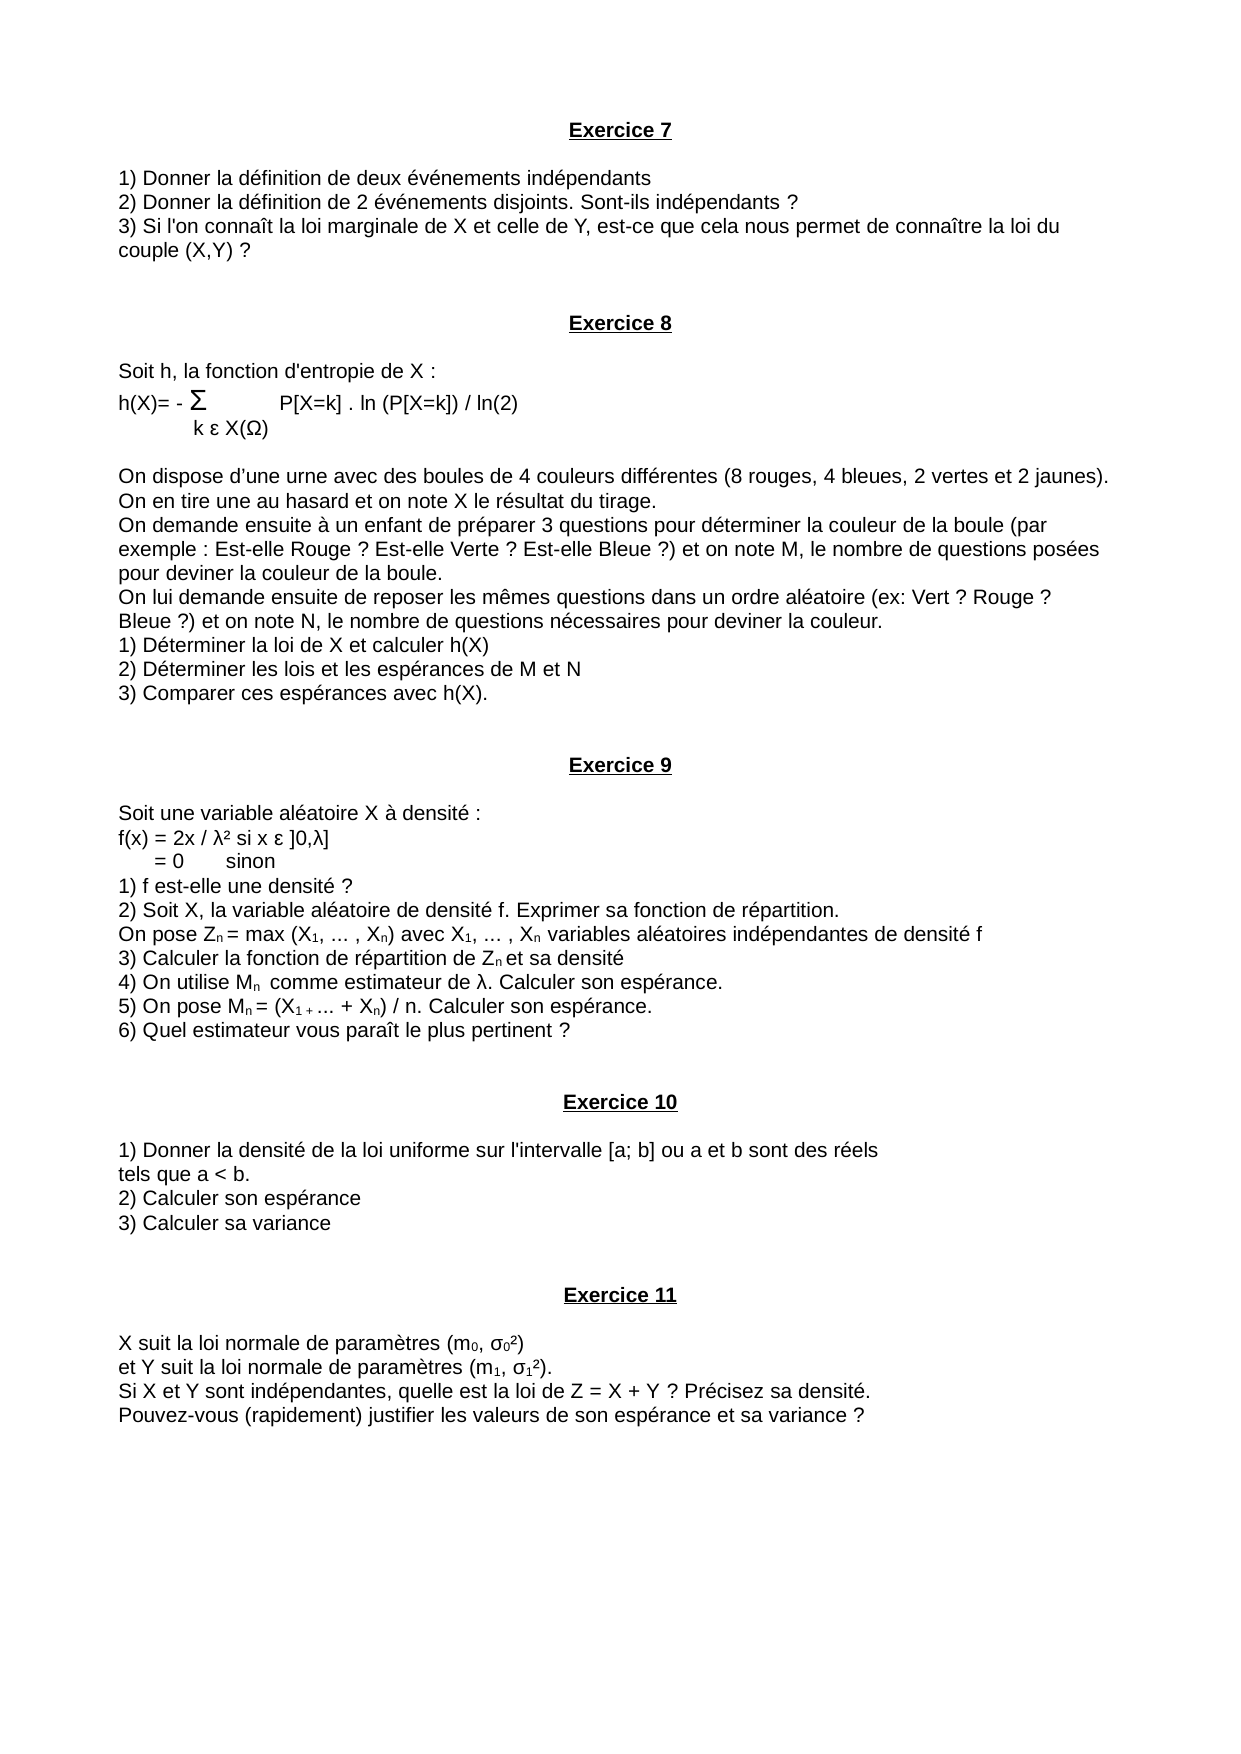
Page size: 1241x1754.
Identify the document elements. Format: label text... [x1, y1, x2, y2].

text 1) f est-elle une densité ? [118, 873, 1122, 898]
text On en tire une au hasard et on note X le résultat du tirage. [118, 488, 1122, 513]
text 3) Calculer la fonction de répartition de Zn et sa densité [118, 946, 1122, 970]
text 1) Déterminer la loi de X et calculer h(X) [118, 633, 1122, 657]
text Exercice 10 [118, 1090, 1122, 1114]
text k ԑ X(Ω) [118, 416, 1122, 440]
text h(X)= - Ʃ P[X=k] . ln (P[X=k]) / ln(2) [118, 383, 1122, 416]
text X suit la loi normale de paramètres (m0, σ0²) [118, 1331, 1122, 1355]
text 2) Déterminer les lois et les espérances de M et N [118, 657, 1122, 681]
text On dispose d’une urne avec des boules de 4 couleurs différentes (8 rouges, 4 bleues, 2 vertes et 2 jaunes). [118, 464, 1122, 488]
text Si X et Y sont indépendantes, quelle est la loi de Z = X + Y ? Précisez sa densité. [118, 1379, 1122, 1403]
text 4) On utilise Mn comme estimateur de λ. Calculer son espérance. [118, 970, 1122, 994]
text Exercice 8 [118, 311, 1122, 335]
text 3) Calculer sa variance [118, 1210, 1122, 1234]
text 6) Quel estimateur vous paraît le plus pertinent ? [118, 1018, 1122, 1042]
text On demande ensuite à un enfant de préparer 3 questions pour déterminer la couleur de la boule (par exemple : Est-elle Rouge ? Est-elle Verte ? Est-elle Bleue ?) et on note M, le nombre de questions posées pour deviner la couleur de la boule. [118, 513, 1122, 585]
text 5) On pose Mn = (X1 + ... + Xn) / n. Calculer son espérance. [118, 994, 1122, 1018]
text 2) Calculer son espérance [118, 1186, 1122, 1210]
text Exercice 7 [118, 118, 1122, 142]
text 3) Comparer ces espérances avec h(X). [118, 681, 1122, 705]
text Exercice 11 [118, 1283, 1122, 1307]
text 3) Si l'on connaît la loi marginale de X et celle de Y, est-ce que cela nous permet de connaître la loi du couple (X,Y) ? [118, 214, 1122, 262]
text Soit h, la fonction d'entropie de X : [118, 359, 1122, 383]
text = 0 sinon [118, 849, 1122, 873]
text 1) Donner la densité de la loi uniforme sur l'intervalle [a; b] ou a et b sont des réels [118, 1138, 1122, 1162]
text On pose Zn = max (X1, ... , Xn) avec X1, ... , Xn variables aléatoires indépendantes de densité f [118, 922, 1122, 946]
text tels que a < b. [118, 1162, 1122, 1186]
text Pouvez-vous (rapidement) justifier les valeurs de son espérance et sa variance ? [118, 1403, 1122, 1427]
text Soit une variable aléatoire X à densité : [118, 801, 1122, 825]
text f(x) = 2x / λ² si x ԑ ]0,λ] [118, 825, 1122, 849]
text Exercice 9 [118, 753, 1122, 777]
text et Y suit la loi normale de paramètres (m1, σ1²). [118, 1355, 1122, 1379]
text On lui demande ensuite de reposer les mêmes questions dans un ordre aléatoire (ex: Vert ? Rouge ? Bleue ?) et on note N, le nombre de questions nécessaires pour deviner la couleur. [118, 585, 1122, 633]
text 2) Soit X, la variable aléatoire de densité f. Exprimer sa fonction de répartition. [118, 898, 1122, 922]
text 1) Donner la définition de deux événements indépendants [118, 166, 1122, 190]
text 2) Donner la définition de 2 événements disjoints. Sont-ils indépendants ? [118, 190, 1122, 214]
